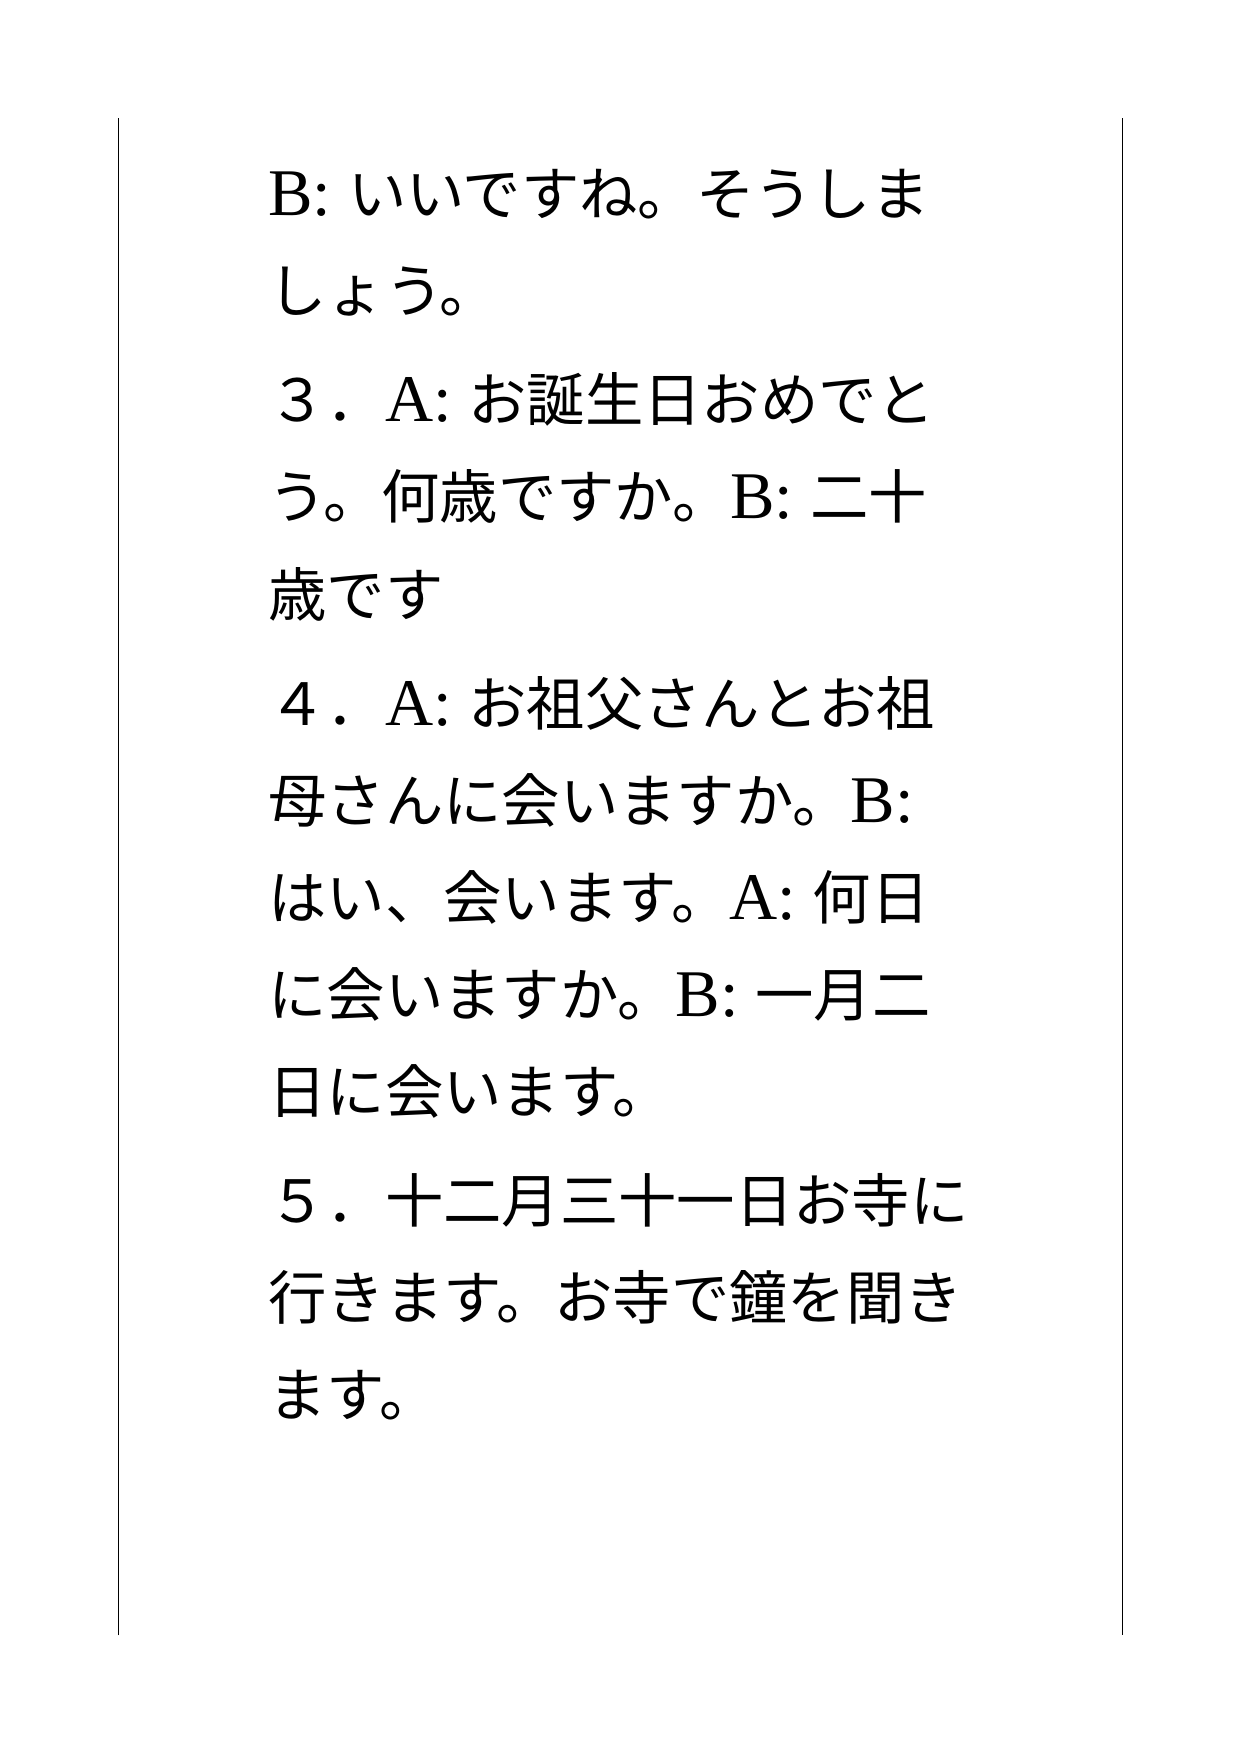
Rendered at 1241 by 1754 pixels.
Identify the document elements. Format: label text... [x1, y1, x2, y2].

text ５．十二月三十一日お寺に行きます。お寺で鐘を聞きます。 [268, 1154, 972, 1433]
text B: いいですね。そうしましょう。 [268, 148, 972, 330]
text ４．A: お祖父さんとお祖母さんに会いますか。B: はい、会います。A: 何日に会いますか。B: 一月二日に会います。 [268, 657, 972, 1130]
text ３．A: お誕生日おめでとう。何歳ですか。B: 二十歳です [268, 354, 972, 633]
